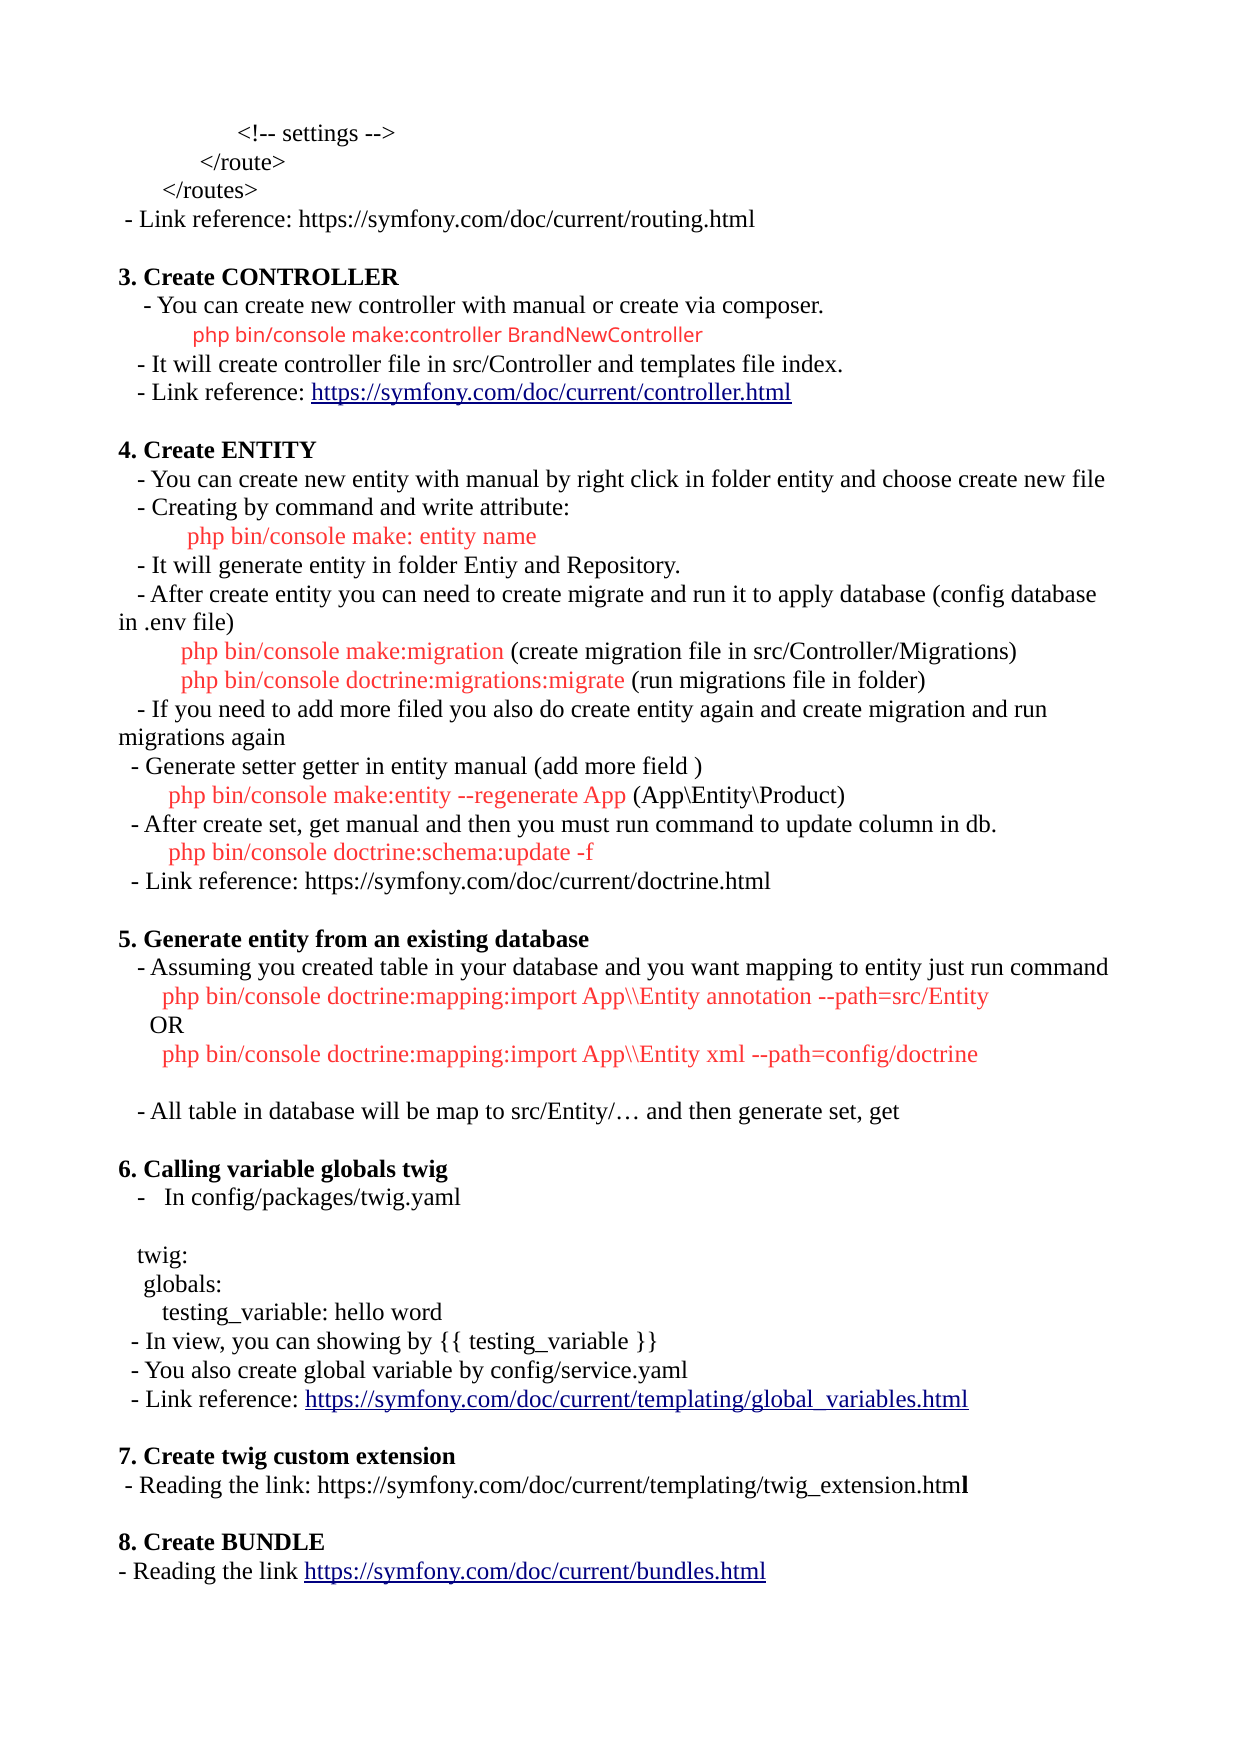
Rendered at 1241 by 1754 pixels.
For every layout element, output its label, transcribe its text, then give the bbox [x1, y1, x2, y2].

text - It will create controller file in src/Controller and templates file index. [118, 349, 1122, 377]
text - Assuming you created table in your database and you want mapping to entity just run command [118, 952, 1122, 981]
text - It will generate entity in folder Entiy and Repository. [118, 550, 1122, 579]
text - Creating by command and write attribute: [118, 492, 1122, 521]
text 3. Create CONTROLLER [118, 262, 1122, 291]
text </route> [118, 147, 1122, 176]
text - Link reference: https://symfony.com/doc/current/controller.html [118, 377, 1122, 406]
text OR [118, 1010, 1122, 1039]
text <!-- settings --> [118, 118, 1122, 147]
text 7. Create twig custom extension [118, 1441, 1122, 1470]
text 6. Calling variable globals twig [118, 1154, 1122, 1182]
text - Link reference: https://symfony.com/doc/current/templating/global_variables.html [118, 1384, 1122, 1412]
text testing_variable: hello word [118, 1297, 1122, 1326]
text - Reading the link https://symfony.com/doc/current/bundles.html [118, 1556, 1122, 1585]
text php bin/console make:controller BrandNewController [118, 319, 1122, 349]
text 5. Generate entity from an existing database [118, 924, 1122, 952]
text 4. Create ENTITY - You can create new entity with manual by right click in folder entity and choose create new file [118, 435, 1122, 492]
text - In config/packages/twig.yaml [118, 1182, 1122, 1211]
text php bin/console doctrine:mapping:import App\\Entity annotation --path=src/Entity [118, 981, 1122, 1010]
text - Link reference: https://symfony.com/doc/current/doctrine.html [118, 866, 1122, 895]
text - Reading the link: https://symfony.com/doc/current/templating/twig_extension.html [118, 1470, 1122, 1499]
text 8. Create BUNDLE [118, 1527, 1122, 1556]
text php bin/console make:migration (create migration file in src/Controller/Migrations) [118, 636, 1122, 665]
text - After create set, get manual and then you must run command to update column in db. [118, 809, 1122, 837]
text twig: [118, 1240, 1122, 1269]
text php bin/console doctrine:schema:update -f [118, 837, 1122, 866]
text - Generate setter getter in entity manual (add more field ) [118, 751, 1122, 780]
text php bin/console make: entity name [118, 521, 1122, 550]
text php bin/console make:entity --regenerate App (App\Entity\Product) [118, 780, 1122, 809]
text - You also create global variable by config/service.yaml [118, 1355, 1122, 1384]
text - In view, you can showing by {{ testing_variable }} [118, 1326, 1122, 1355]
text - After create entity you can need to create migrate and run it to apply database (config database in .env file) [118, 579, 1122, 636]
text - Link reference: https://symfony.com/doc/current/routing.html [118, 204, 1122, 233]
text </routes> [118, 176, 1122, 204]
text - All table in database will be map to src/Entity/… and then generate set, get [118, 1096, 1122, 1125]
text php bin/console doctrine:migrations:migrate (run migrations file in folder) [118, 665, 1122, 694]
text php bin/console doctrine:mapping:import App\\Entity xml --path=config/doctrine [118, 1039, 1122, 1067]
text globals: [118, 1269, 1122, 1297]
text - If you need to add more filed you also do create entity again and create migration and run migrations again [118, 694, 1122, 751]
text - You can create new controller with manual or create via composer. [118, 291, 1122, 319]
